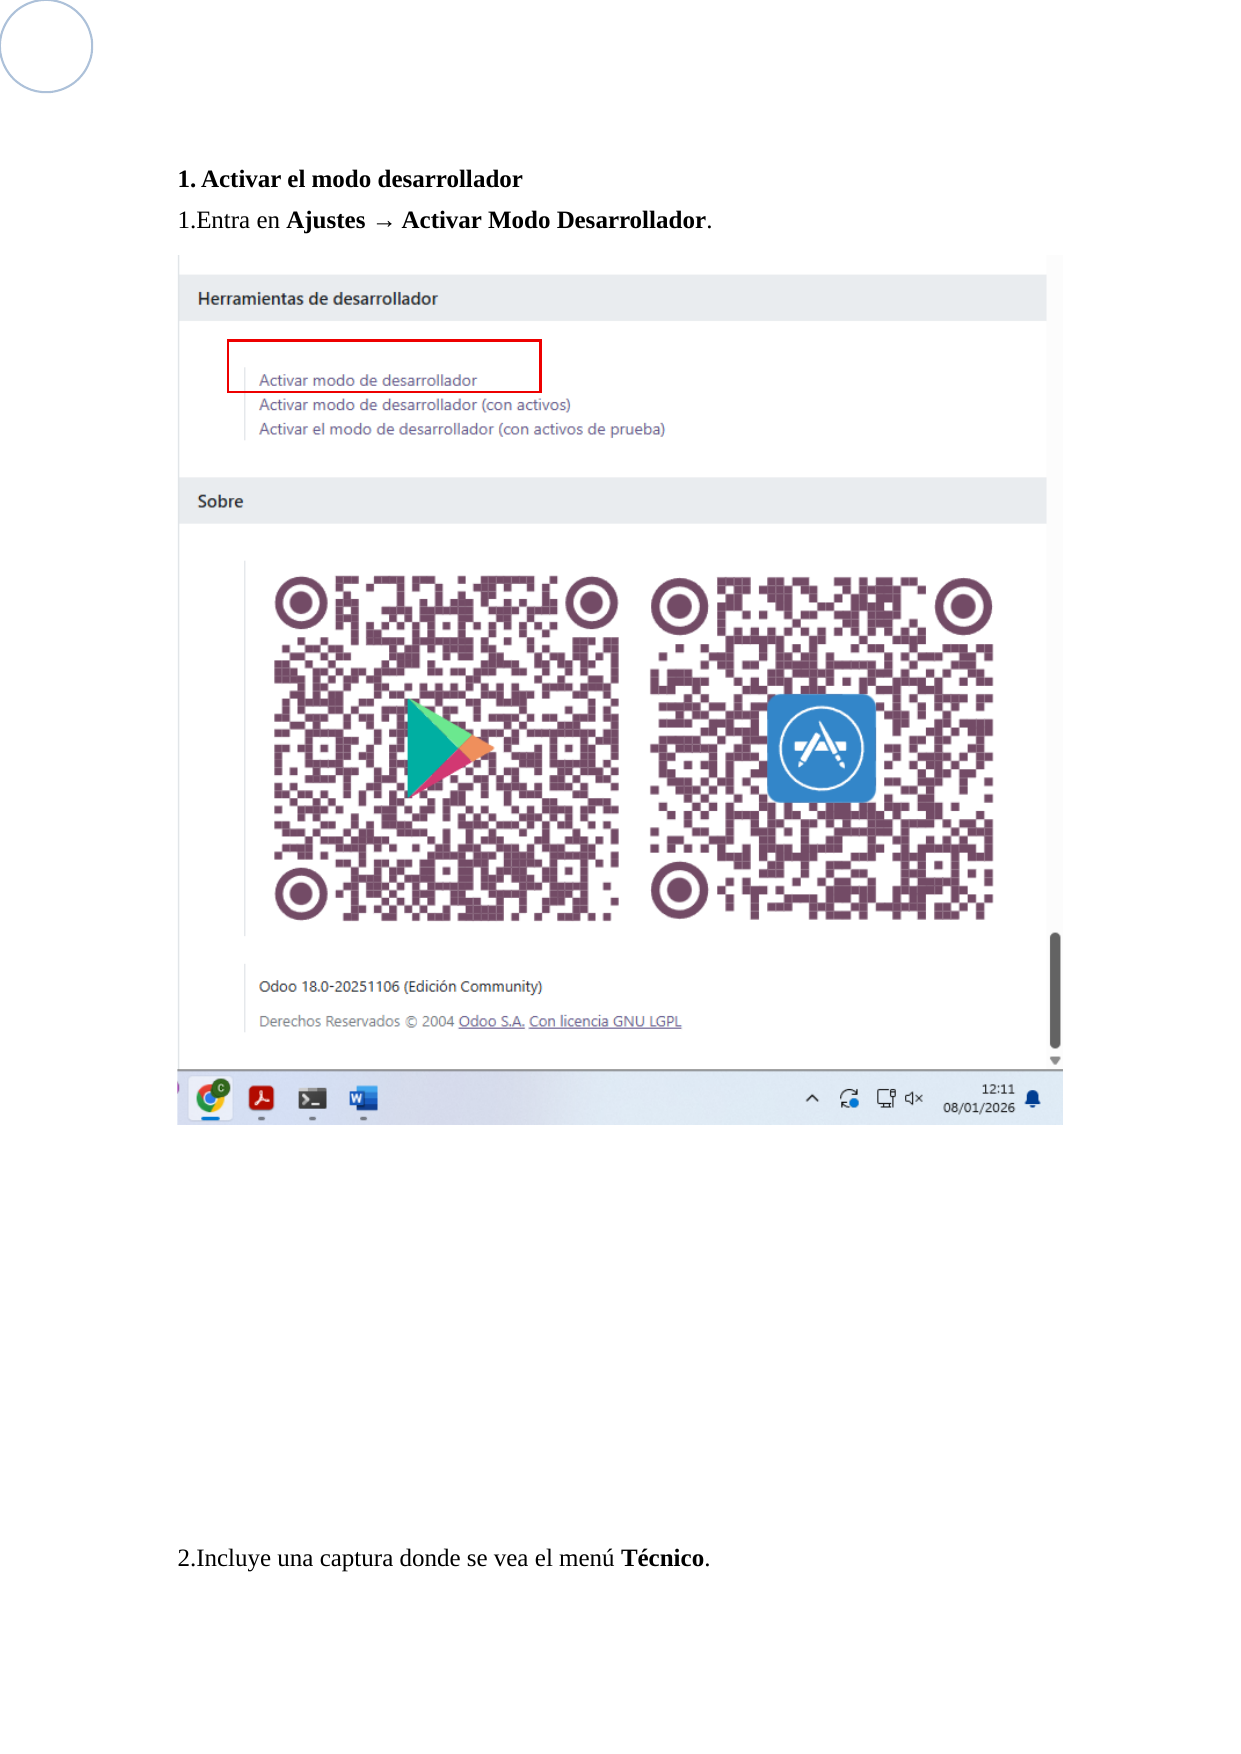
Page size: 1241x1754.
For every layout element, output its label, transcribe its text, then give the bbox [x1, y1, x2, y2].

text 1.Entra en Ajustes → Activar Modo Desarrollador. [177, 206, 1063, 234]
text 2.Incluye una captura donde se vea el menú Técnico. [177, 1543, 1063, 1572]
subtitle 1. Activar el modo desarrollador [177, 164, 1063, 193]
